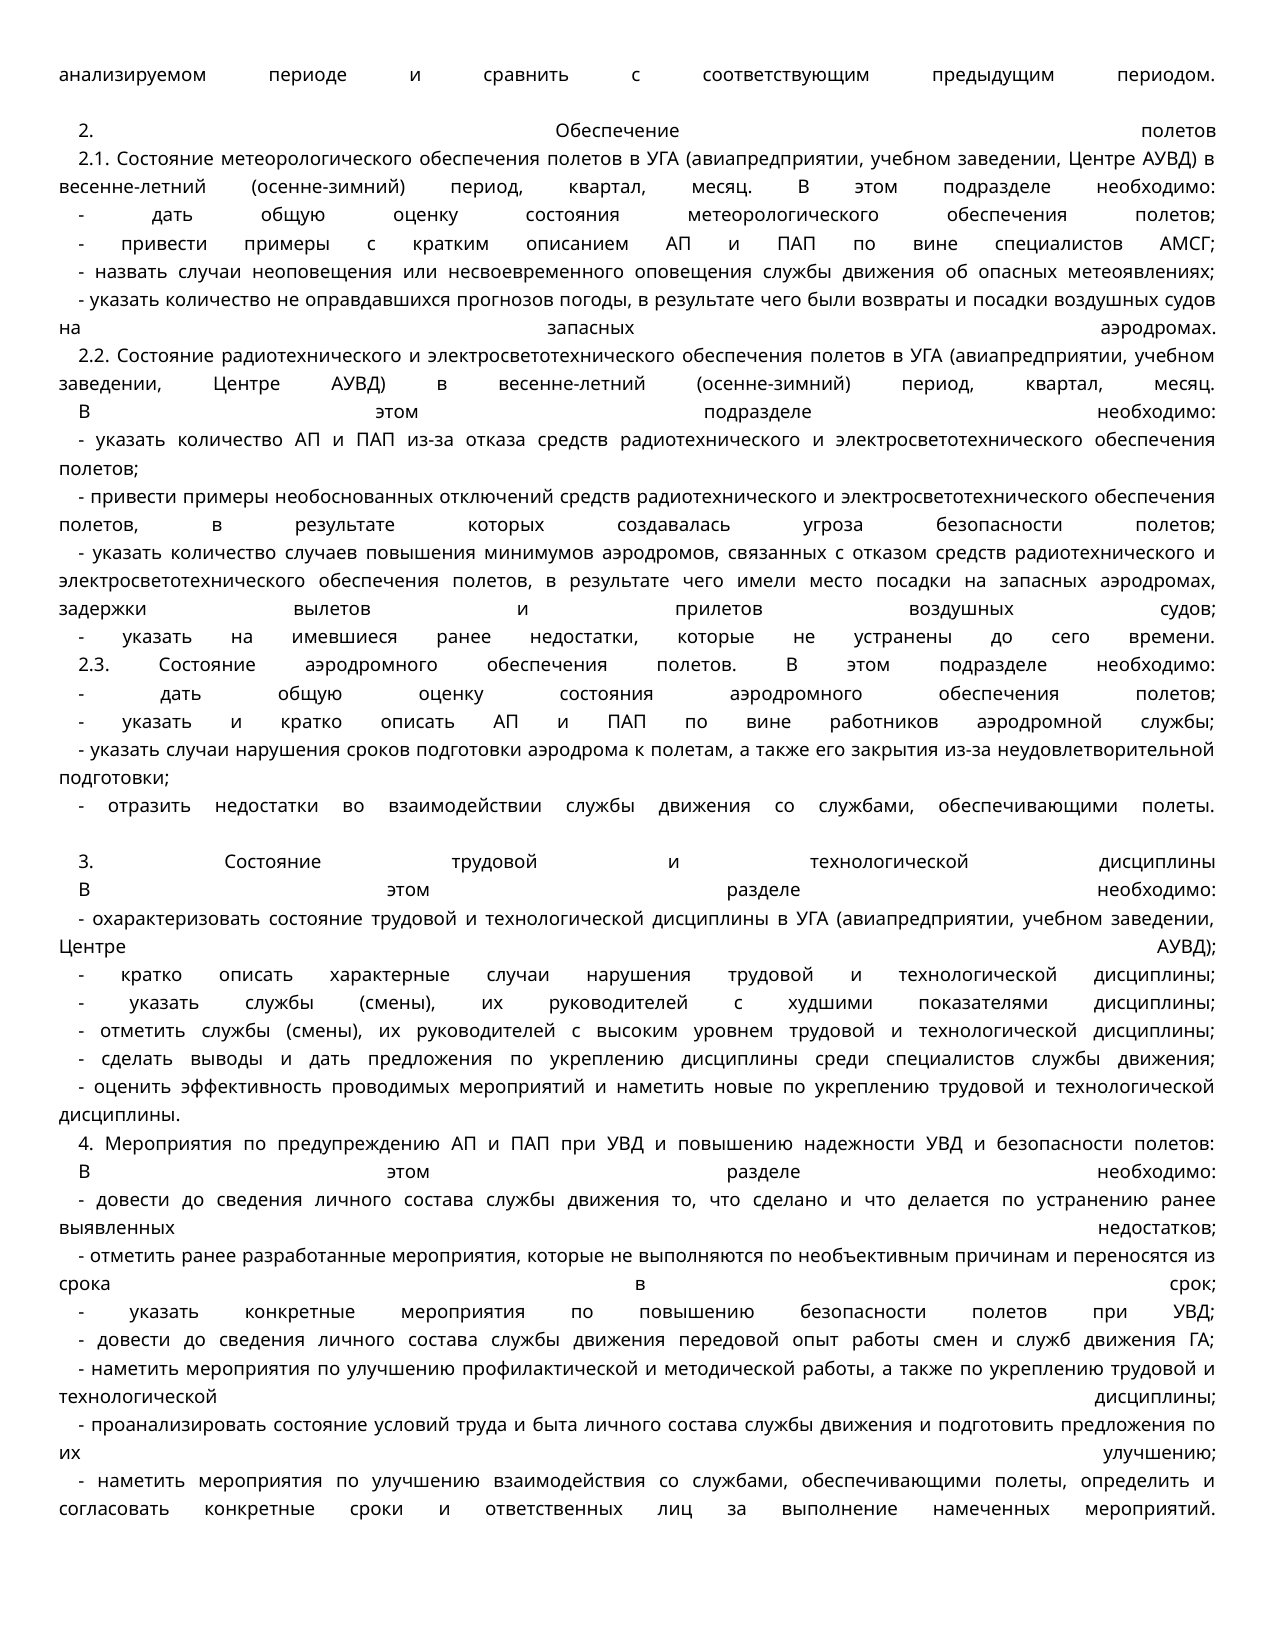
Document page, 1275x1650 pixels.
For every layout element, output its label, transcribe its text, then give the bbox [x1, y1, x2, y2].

text анализируемом периоде и сравнить с соответствующим предыдущим периодом. 2. Обеспечение полетов 2.1. Состояние метеорологического обеспечения полетов в УГА (авиапредприятии, учебном заведении, Центре АУВД) в весенне-летний (осенне-зимний) период, квартал, месяц. В этом подразделе необходимо: - дать общую оценку состояния метеорологического обеспечения полетов; - привести примеры с кратким описанием АП и ПАП по вине специалистов АМСГ; - назвать случаи неоповещения или несвоевременного оповещения службы движения об опасных метеоявлениях; - указать количество не оправдавшихся прогнозов погоды, в результате чего были возвраты и посадки воздушных судов на запасных аэродромах. 2.2. Состояние радиотехнического и электросветотехнического обеспечения полетов в УГА (авиапредприятии, учебном заведении, Центре АУВД) в весенне-летний (осенне-зимний) период, квартал, месяц. В этом подразделе необходимо: - указать количество АП и ПАП из-за отказа средств радиотехнического и электросветотехнического обеспечения полетов; - привести примеры необоснованных отключений средств радиотехнического и электросветотехнического обеспечения полетов, в результате которых создавалась угроза безопасности полетов; - указать количество случаев повышения минимумов аэродромов, связанных с отказом средств радиотехнического и электросветотехнического обеспечения полетов, в результате чего имели место посадки на запасных аэродромах, задержки вылетов и прилетов воздушных судов; - указать на имевшиеся ранее недостатки, которые не устранены до сего времени. 2.3. Состояние аэродромного обеспечения полетов. В этом подразделе необходимо: - дать общую оценку состояния аэродромного обеспечения полетов; - указать и кратко описать АП и ПАП по вине работников аэродромной службы; - указать случаи нарушения сроков подготовки аэродрома к полетам, а также его закрытия из-за неудовлетворительной подготовки; - отразить недостатки во взаимодействии службы движения со службами, обеспечивающими полеты. 3. Состояние трудовой и технологической дисциплины В этом разделе необходимо: - охарактеризовать состояние трудовой и технологической дисциплины в УГА (авиапредприятии, учебном заведении, Центре АУВД); - кратко описать характерные случаи нарушения трудовой и технологической дисциплины; - указать службы (смены), их руководителей с худшими показателями дисциплины; - отметить службы (смены), их руководителей с высоким уровнем трудовой и технологической дисциплины; - сделать выводы и дать предложения по укреплению дисциплины среди специалистов службы движения; - оценить эффективность проводимых мероприятий и наметить новые по укреплению трудовой и технологической дисциплины. 4. Мероприятия по предупреждению АП и ПАП при УВД и повышению надежности УВД и безопасности полетов: В этом разделе необходимо: - довести до сведения личного состава службы движения то, что сделано и что делается по устранению ранее выявленных недостатков; - отметить ранее разработанные мероприятия, которые не выполняются по необъективным причинам и переносятся из срока в срок; - указать конкретные мероприятия по повышению безопасности полетов при УВД; - довести до сведения личного состава службы движения передовой опыт работы смен и служб движения ГА; - наметить мероприятия по улучшению профилактической и методической работы, а также по укреплению трудовой и технологической дисциплины; - проанализировать состояние условий труда и быта личного состава службы движения и подготовить предложения по их улучшению; - наметить мероприятия по улучшению взаимодействия со службами, обеспечивающими полеты, определить и согласовать конкретные сроки и ответственных лиц за выполнение намеченных мероприятий. [58, 58, 1216, 1549]
